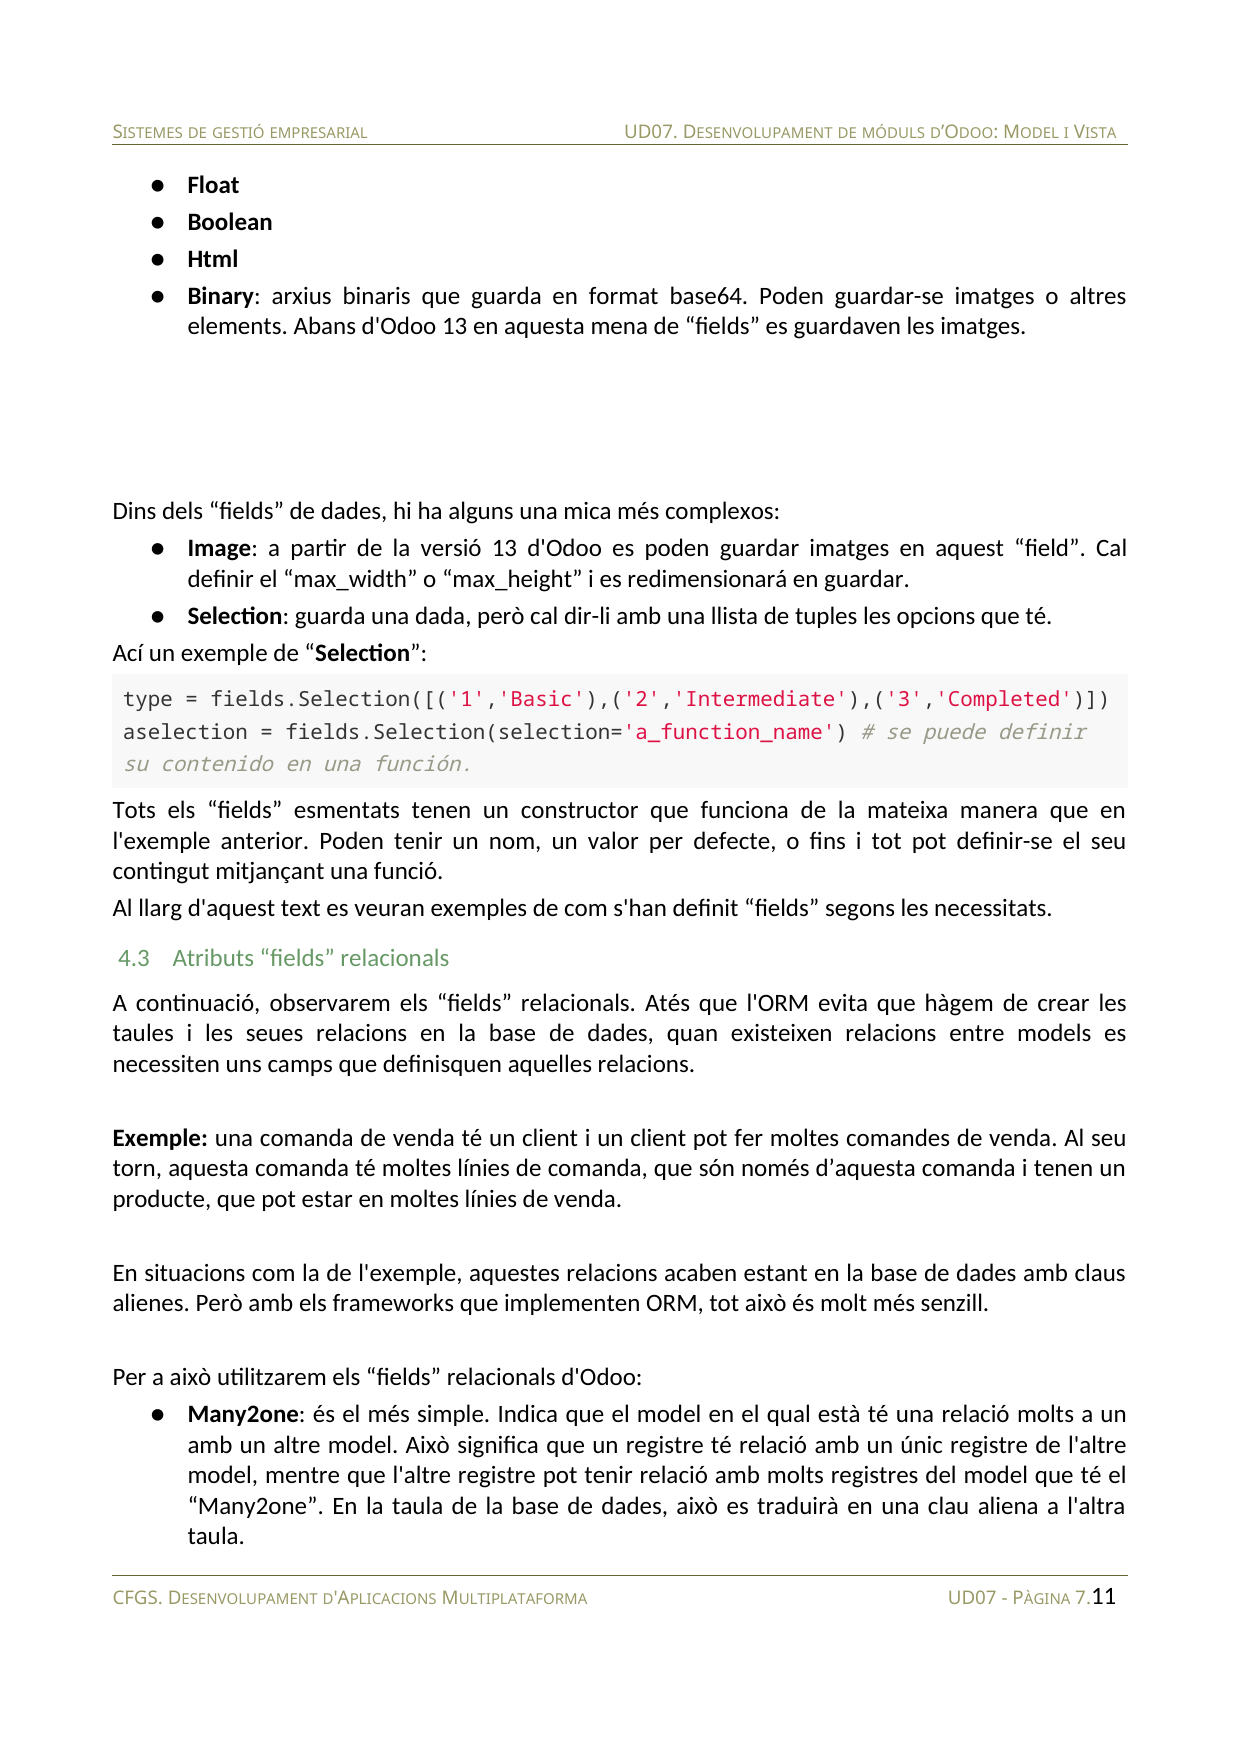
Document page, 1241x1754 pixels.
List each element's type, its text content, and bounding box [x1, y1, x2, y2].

text En situacions com la de l'exemple, aquestes relacions acaben estant en la base de dades amb claus alienes. Però amb els frameworks que implementen ORM, tot això és molt més senzill. [112, 1257, 1128, 1318]
list Many2one: és el més simple. Indica que el model en el qual està té una relació molts a un amb un altre model. Això significa que un registre té relació amb un únic registre de l'altre model, mentre que l'altre registre pot tenir relació amb molts registres del model que té el “Many2one”. En la taula de la base de dades, això es traduirà en una clau aliena a l'altra taula. [150, 1398, 1128, 1551]
list Float [150, 169, 1128, 199]
text Dins dels “fields” de dades, hi ha alguns una mica més complexos: [112, 495, 1128, 526]
subtitle Atributs “fields” relacionals [112, 942, 1128, 972]
text A continuació, observarem els “fields” relacionals. Atés que l'ORM evita que hàgem de crear les taules i les seues relacions en la base de dades, quan existeixen relacions entre models es necessiten uns camps que definisquen aquelles relacions. [112, 987, 1128, 1078]
text Per a això utilitzarem els “fields” relacionals d'Odoo: [112, 1361, 1128, 1392]
table_header type = fields.Selection([('1','Basic'),('2','Intermediate'),('3','Completed')]) aselection = fields.Selection(selection='a_function_name') # se puede definir su contenido en una función. [112, 674, 1128, 788]
list Image: a partir de la versió 13 d'Odoo es poden guardar imatges en aquest “field”. Cal definir el “max_width” o “max_height” i es redimensionará en guardar. [150, 532, 1128, 593]
list Binary: arxius binaris que guarda en format base64. Poden guardar-se imatges o altres elements. Abans d'Odoo 13 en aquesta mena de “fields” es guardaven les imatges. [150, 280, 1128, 341]
list Boolean [150, 206, 1128, 237]
text Exemple: una comanda de venda té un client i un client pot fer moltes comandes de venda. Al seu torn, aquesta comanda té moltes línies de comanda, que són només d’aquesta comanda i tenen un producte, que pot estar en moltes línies de venda. [112, 1122, 1128, 1213]
text Tots els “fields” esmentats tenen un constructor que funciona de la mateixa manera que en l'exemple anterior. Poden tenir un nom, un valor per defecte, o fins i tot pot definir-se el seu contingut mitjançant una funció. [112, 794, 1128, 886]
list Selection: guarda una dada, però cal dir-li amb una llista de tuples les opcions que té. [150, 600, 1128, 630]
list Html [150, 243, 1128, 273]
text Al llarg d'aquest text es veuran exemples de com s'han definit “fields” segons les necessitats. [112, 892, 1128, 923]
text Ací un exemple de “Selection”: [112, 637, 1128, 667]
